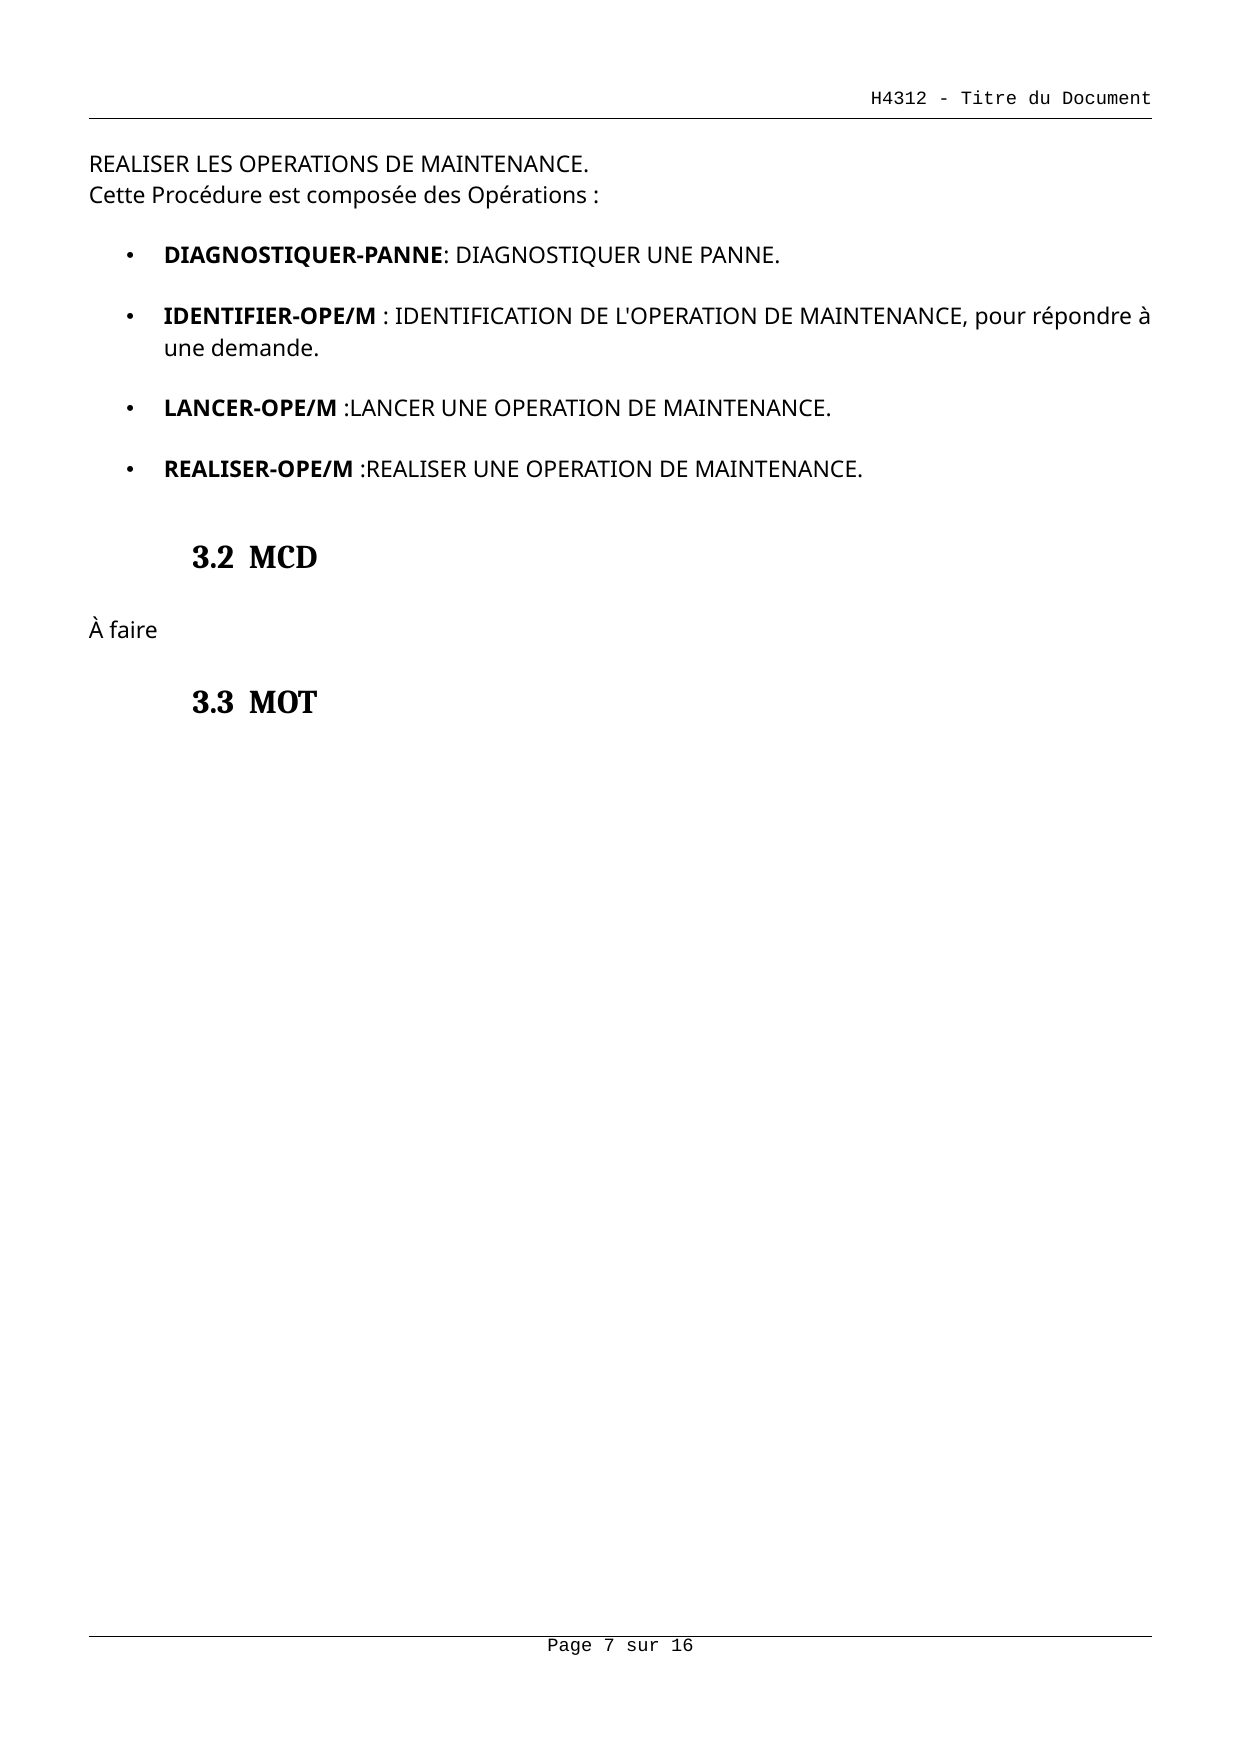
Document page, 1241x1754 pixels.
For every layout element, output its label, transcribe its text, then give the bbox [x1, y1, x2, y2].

list REALISER-OPE/M :REALISER UNE OPERATION DE MAINTENANCE. [126, 453, 1152, 484]
text Cette Procédure est composée des Opérations : [88, 179, 1152, 210]
subtitle MCD [133, 539, 1152, 577]
list DIAGNOSTIQUER-PANNE: DIAGNOSTIQUER UNE PANNE. [126, 239, 1152, 271]
text À faire [88, 614, 1152, 646]
list IDENTIFIER-OPE/M : IDENTIFICATION DE L'OPERATION DE MAINTENANCE, pour répondre à une demande. [126, 300, 1152, 363]
text REALISER LES OPERATIONS DE MAINTENANCE. [88, 147, 1152, 179]
list LANCER-OPE/M :LANCER UNE OPERATION DE MAINTENANCE. [126, 392, 1152, 423]
subtitle MOT [133, 683, 1152, 722]
